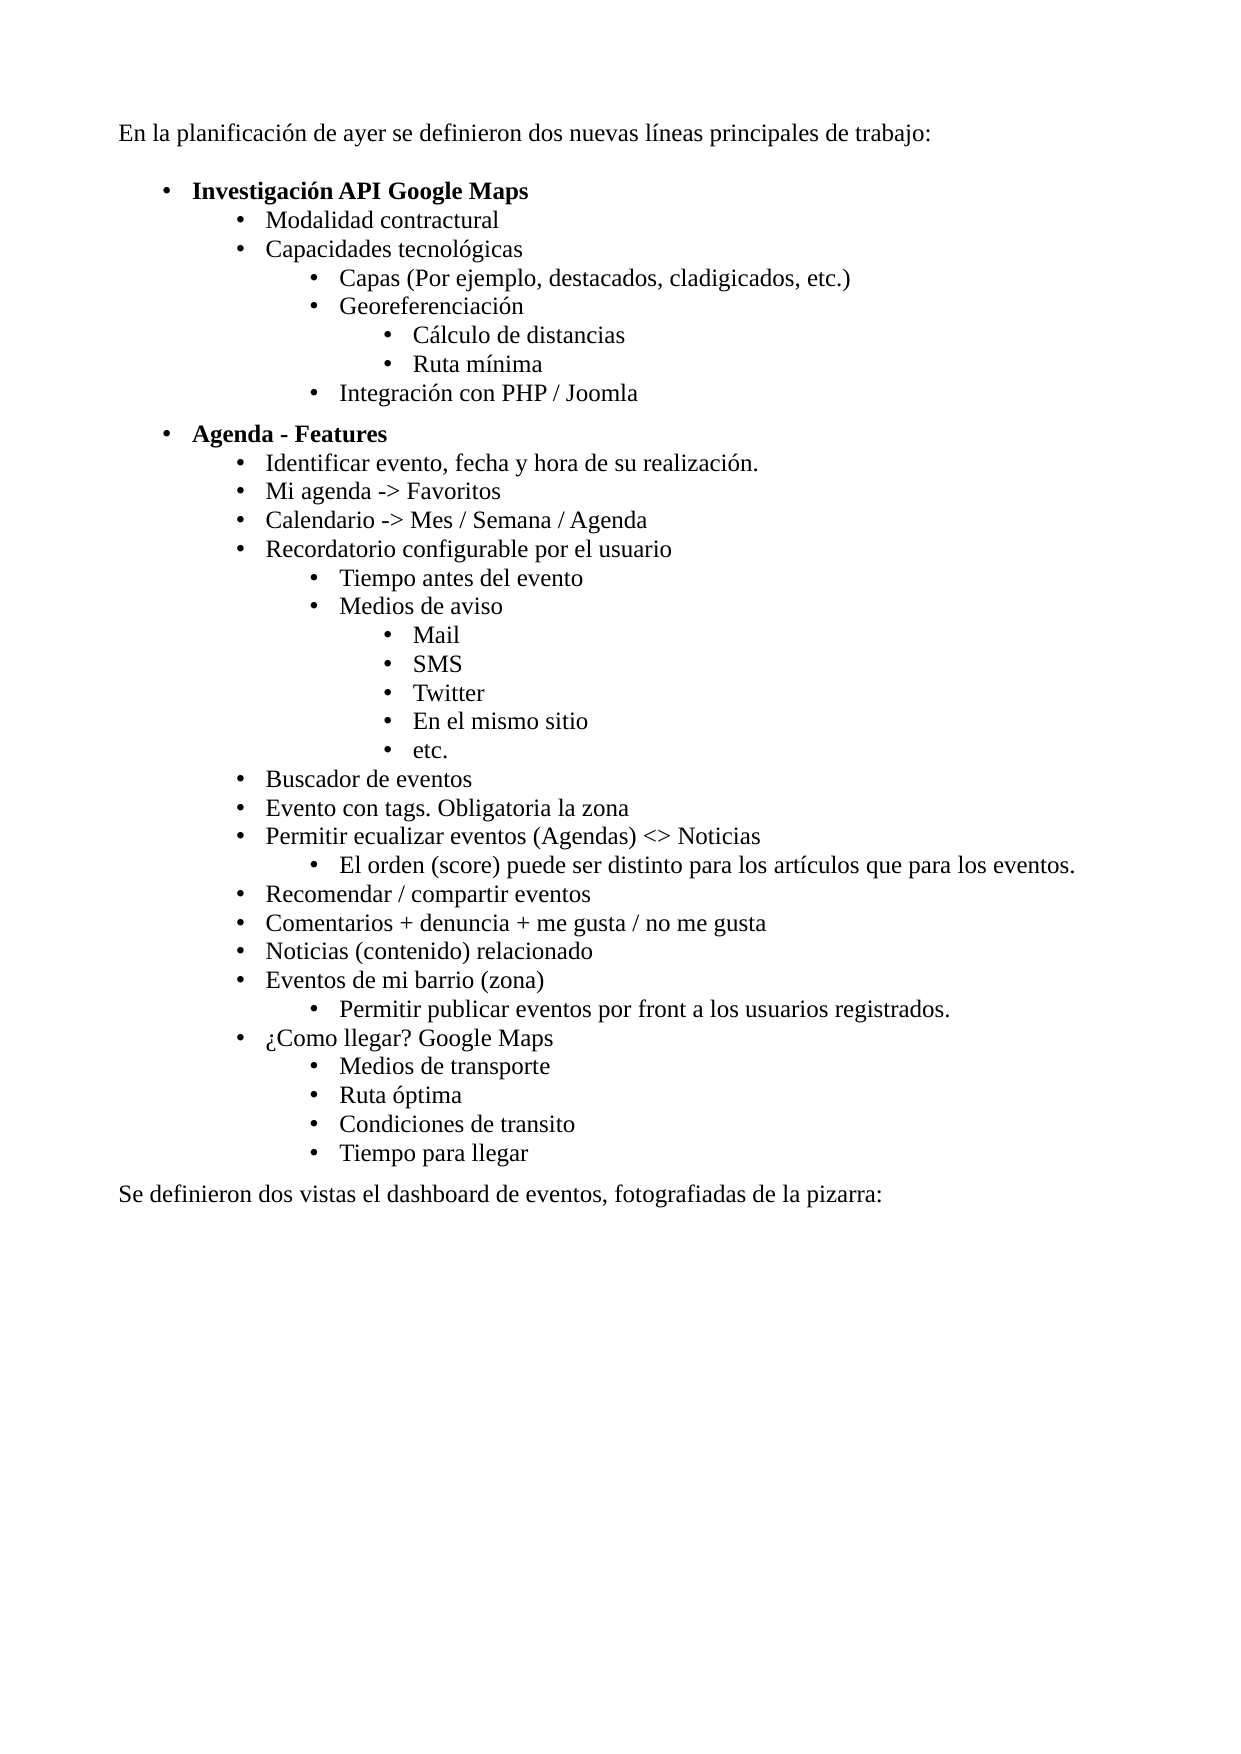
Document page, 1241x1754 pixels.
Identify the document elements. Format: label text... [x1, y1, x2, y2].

list Noticias (contenido) relacionado [236, 936, 1122, 965]
list Identificar evento, fecha y hora de su realización. [236, 448, 1122, 476]
list En el mismo sitio [383, 706, 1122, 735]
list Modalidad contractural [236, 205, 1122, 234]
list Investigación API Google Maps [162, 176, 1122, 205]
list Mail [383, 620, 1122, 649]
list Agenda - Features [162, 419, 1122, 448]
list Condiciones de transito [309, 1109, 1122, 1138]
list Tiempo antes del evento [309, 563, 1122, 591]
list ¿Como llegar? Google Maps [236, 1023, 1122, 1051]
list Cálculo de distancias [383, 320, 1122, 349]
list Capas (Por ejemplo, destacados, cladigicados, etc.) [309, 263, 1122, 291]
text En la planificación de ayer se definieron dos nuevas líneas principales de trabajo: [118, 118, 1122, 147]
list Capacidades tecnológicas [236, 234, 1122, 263]
list Eventos de mi barrio (zona) [236, 965, 1122, 994]
list Ruta óptima [309, 1080, 1122, 1109]
list Georeferenciación [309, 291, 1122, 320]
list El orden (score) puede ser distinto para los artículos que para los eventos. [309, 850, 1122, 879]
list Medios de aviso [309, 591, 1122, 620]
list Integración con PHP / Joomla [309, 378, 1122, 406]
list Twitter [383, 678, 1122, 706]
list Comentarios + denuncia + me gusta / no me gusta [236, 908, 1122, 936]
list Buscador de eventos [236, 764, 1122, 793]
list etc. [383, 735, 1122, 764]
list Tiempo para llegar [309, 1138, 1122, 1166]
list SMS [383, 649, 1122, 678]
list Calendario -> Mes / Semana / Agenda [236, 505, 1122, 534]
text Se definieron dos vistas el dashboard de eventos, fotografiadas de la pizarra: [118, 1179, 1122, 1208]
list Mi agenda -> Favoritos [236, 476, 1122, 505]
list Permitir publicar eventos por front a los usuarios registrados. [309, 994, 1122, 1023]
list Ruta mínima [383, 349, 1122, 378]
list Recordatorio configurable por el usuario [236, 534, 1122, 563]
list Permitir ecualizar eventos (Agendas) <> Noticias [236, 821, 1122, 850]
list Recomendar / compartir eventos [236, 879, 1122, 908]
list Evento con tags. Obligatoria la zona [236, 793, 1122, 821]
list Medios de transporte [309, 1051, 1122, 1080]
